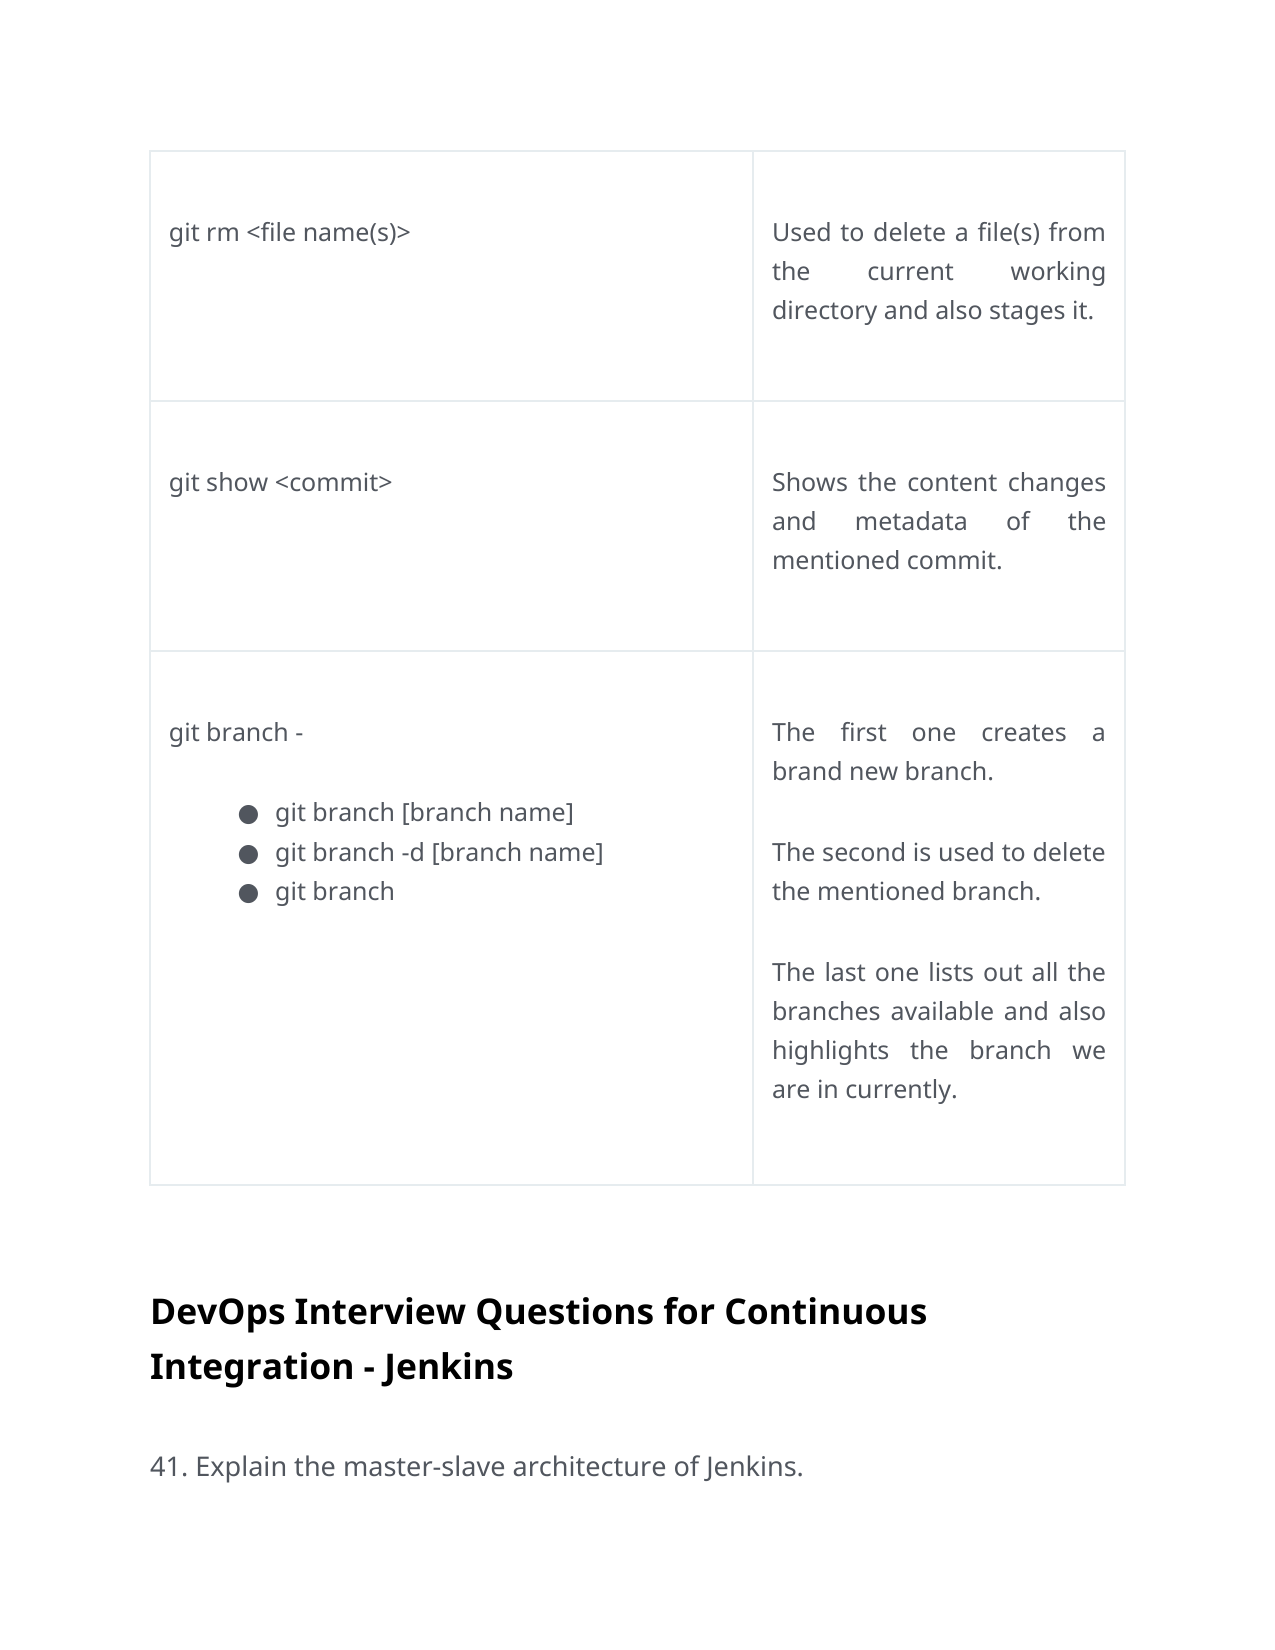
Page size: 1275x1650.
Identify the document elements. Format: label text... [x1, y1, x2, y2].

table_cell git branch - git branch [branch name] git branch -d [branch name] git branch [151, 652, 752, 1184]
table_cell Shows the content changes and metadata of the mentioned commit. [754, 402, 1124, 650]
table_cell git show <commit> [151, 402, 752, 650]
subtitle 41. Explain the master-slave architecture of Jenkins. [150, 1447, 1125, 1484]
table_cell The first one creates a brand new branch. The second is used to delete the mentioned branch. The last one lists out all the branches available and also highlights the branch we are in currently. [754, 652, 1124, 1184]
subtitle DevOps Interview Questions for Continuous Integration - Jenkins [150, 1286, 1125, 1390]
table_cell Used to delete a file(s) from the current working directory and also stages it. [754, 152, 1124, 400]
table_cell git rm <file name(s)> [151, 152, 752, 400]
